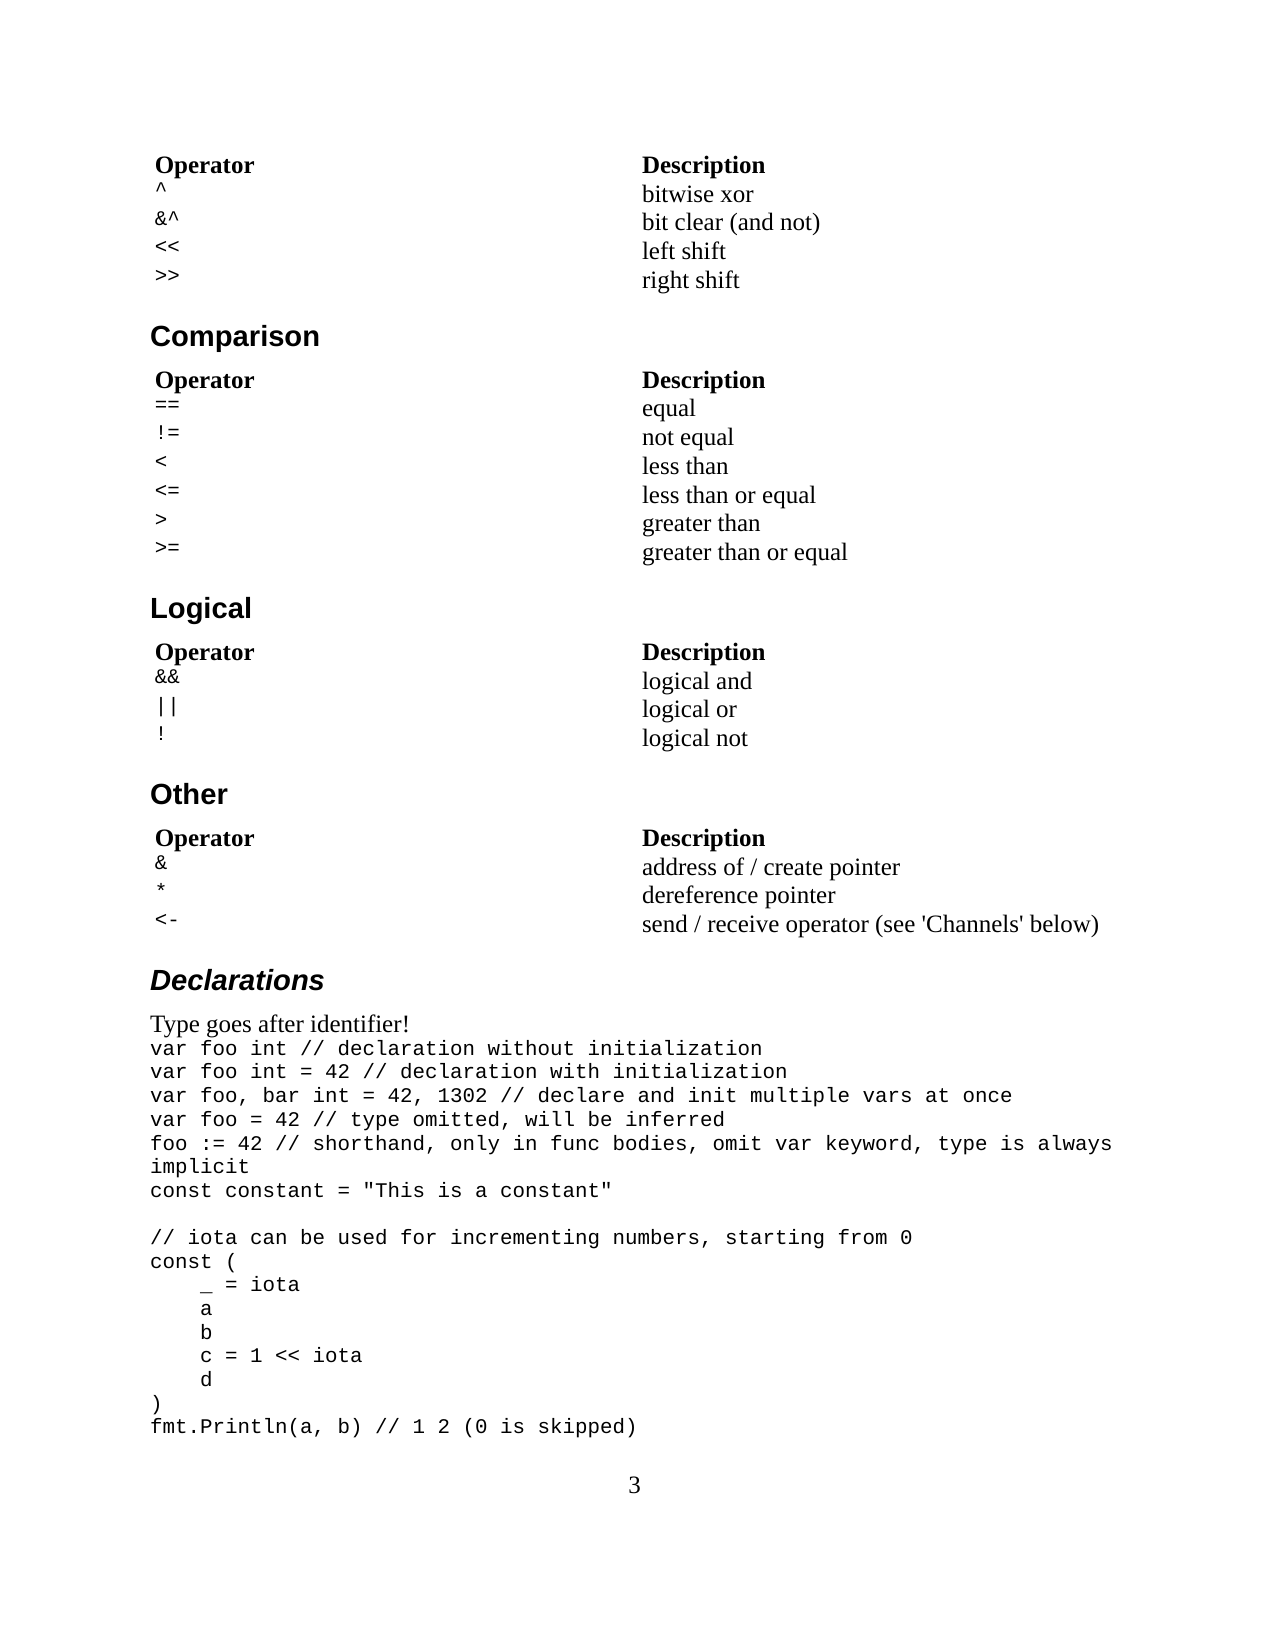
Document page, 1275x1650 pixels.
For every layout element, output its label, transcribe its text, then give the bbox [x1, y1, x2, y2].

table_cell greater than [638, 509, 1125, 537]
table_cell logical or [638, 695, 1125, 723]
table_header Operator [150, 150, 637, 179]
text d [150, 1369, 1125, 1393]
table_header Operator [150, 823, 637, 852]
table_cell right shift [638, 265, 1125, 294]
table_cell < [150, 451, 637, 480]
table_cell send / receive operator (see 'Channels' below) [638, 909, 1125, 938]
table_cell logical not [638, 723, 1125, 752]
table_cell bitwise xor [638, 179, 1125, 207]
text _ = iota [150, 1274, 1125, 1298]
text c = 1 << iota [150, 1345, 1125, 1369]
text var foo, bar int = 42, 1302 // declare and init multiple vars at once [150, 1085, 1125, 1109]
text b [150, 1322, 1125, 1345]
table_header Description [638, 150, 1125, 179]
table_cell > [150, 509, 637, 537]
table_cell dereference pointer [638, 881, 1125, 909]
text foo := 42 // shorthand, only in func bodies, omit var keyword, type is always implicit [150, 1132, 1125, 1180]
subtitle Logical [150, 591, 1125, 624]
text ) [150, 1393, 1125, 1416]
table_header Operator [150, 637, 637, 666]
table_cell <- [150, 909, 637, 938]
table_cell >> [150, 265, 637, 294]
table_cell logical and [638, 666, 1125, 694]
subtitle Comparison [150, 319, 1125, 352]
text var foo int // declaration without initialization [150, 1038, 1125, 1062]
table_header Description [638, 637, 1125, 666]
table_cell not equal [638, 422, 1125, 451]
table_cell &^ [150, 208, 637, 236]
table_cell address of / create pointer [638, 852, 1125, 881]
table_cell greater than or equal [638, 537, 1125, 566]
table_cell >= [150, 537, 637, 566]
text Type goes after identifier! [150, 1009, 1125, 1038]
table_header Description [638, 365, 1125, 393]
text a [150, 1298, 1125, 1322]
table_cell * [150, 881, 637, 909]
table_cell & [150, 852, 637, 881]
text const constant = "This is a constant" [150, 1180, 1125, 1203]
table_cell && [150, 666, 637, 694]
text const ( [150, 1251, 1125, 1274]
table_cell bit clear (and not) [638, 208, 1125, 236]
text fmt.Println(a, b) // 1 2 (0 is skipped) [150, 1416, 1125, 1440]
table_cell << [150, 236, 637, 265]
table_cell <= [150, 480, 637, 508]
table_header Operator [150, 365, 637, 393]
table_cell || [150, 695, 637, 723]
text var foo = 42 // type omitted, will be inferred [150, 1109, 1125, 1132]
table_cell equal [638, 394, 1125, 422]
text var foo int = 42 // declaration with initialization [150, 1062, 1125, 1085]
table_cell less than or equal [638, 480, 1125, 508]
table_cell less than [638, 451, 1125, 480]
table_cell ! [150, 723, 637, 752]
subtitle Other [150, 777, 1125, 811]
table_cell left shift [638, 236, 1125, 265]
table_cell == [150, 394, 637, 422]
text // iota can be used for incrementing numbers, starting from 0 [150, 1227, 1125, 1251]
subtitle Declarations [150, 963, 1125, 997]
table_header Description [638, 823, 1125, 852]
table_cell != [150, 422, 637, 451]
table_cell ^ [150, 179, 637, 207]
